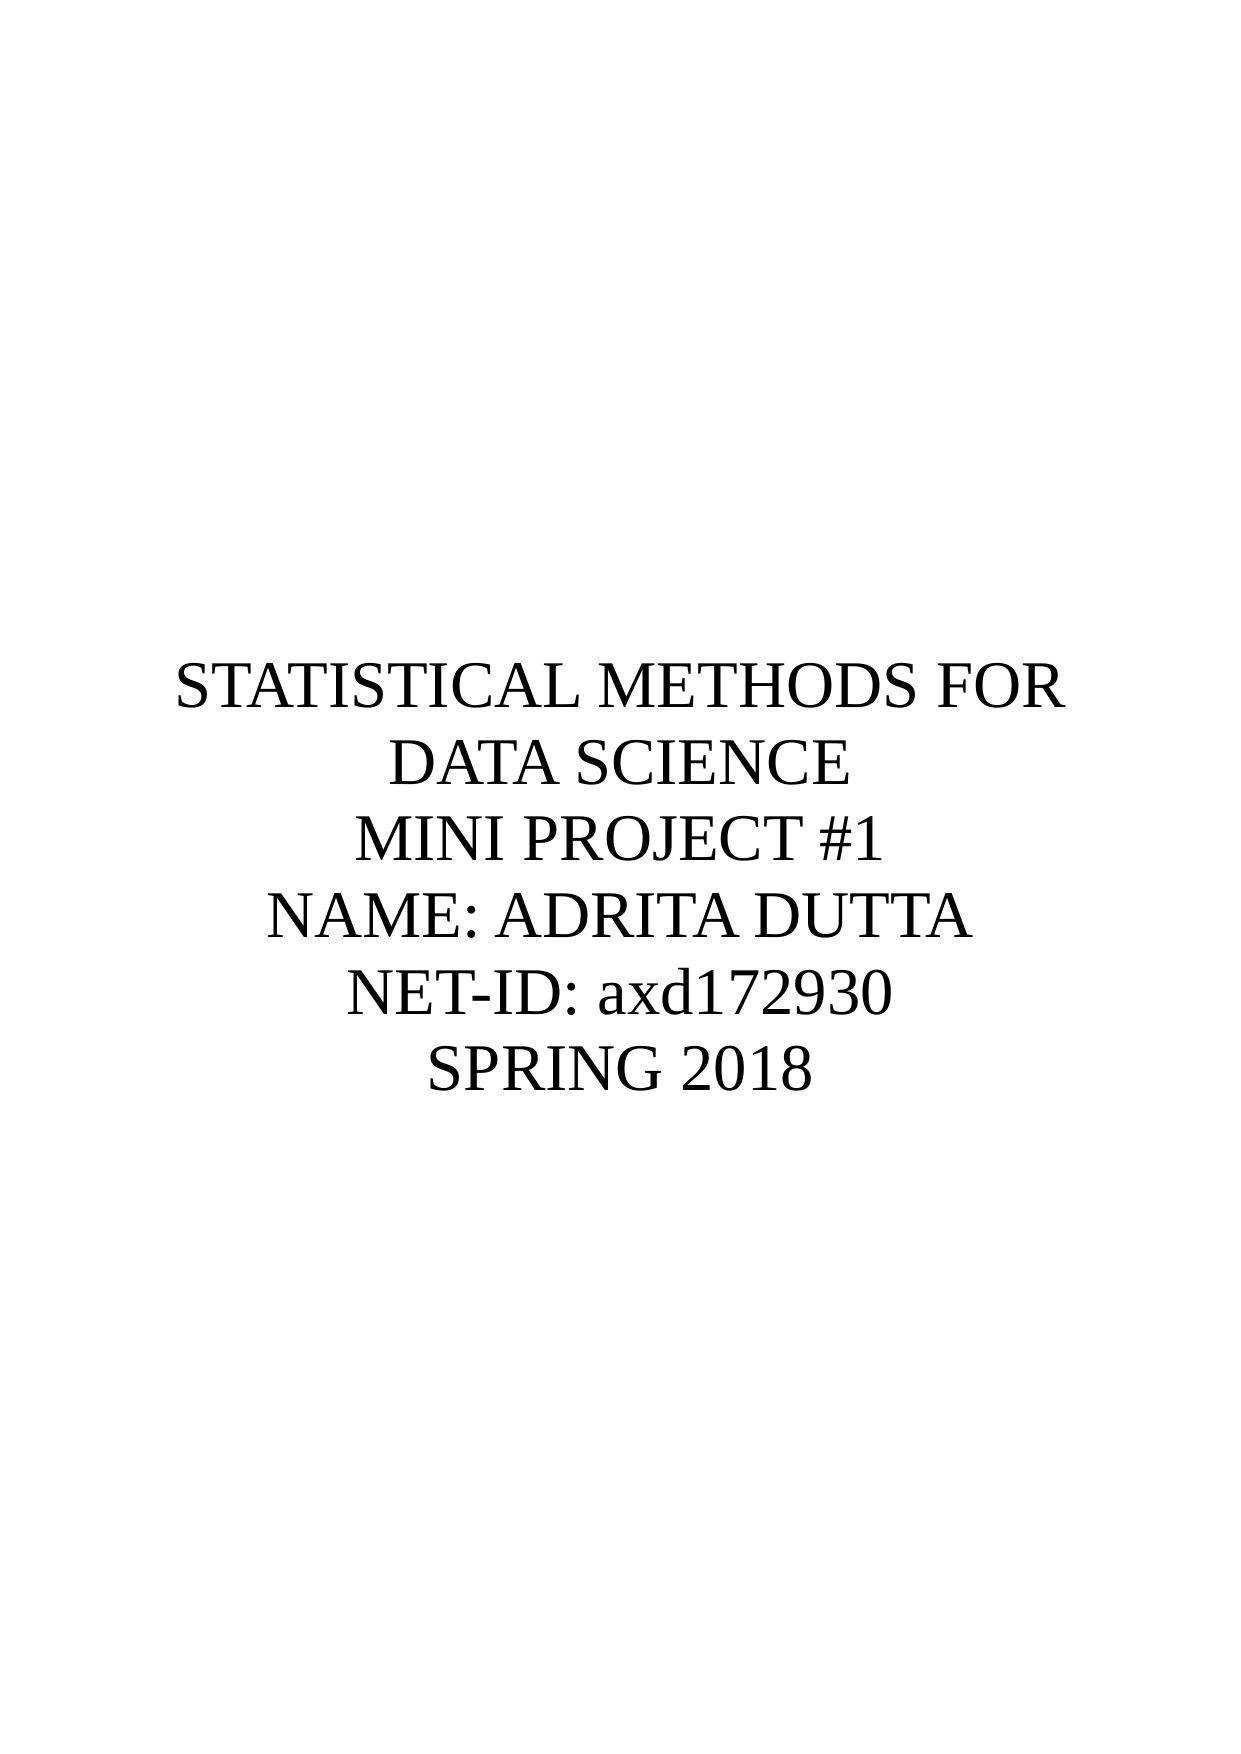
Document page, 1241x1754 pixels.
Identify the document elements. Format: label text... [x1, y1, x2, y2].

text STATISTICAL METHODS FOR DATA SCIENCE [118, 645, 1122, 798]
text NET-ID: axd172930 [118, 952, 1122, 1028]
text NAME: ADRITA DUTTA [118, 875, 1122, 952]
text SPRING 2018 [118, 1028, 1122, 1105]
text MINI PROJECT #1 [118, 798, 1122, 875]
